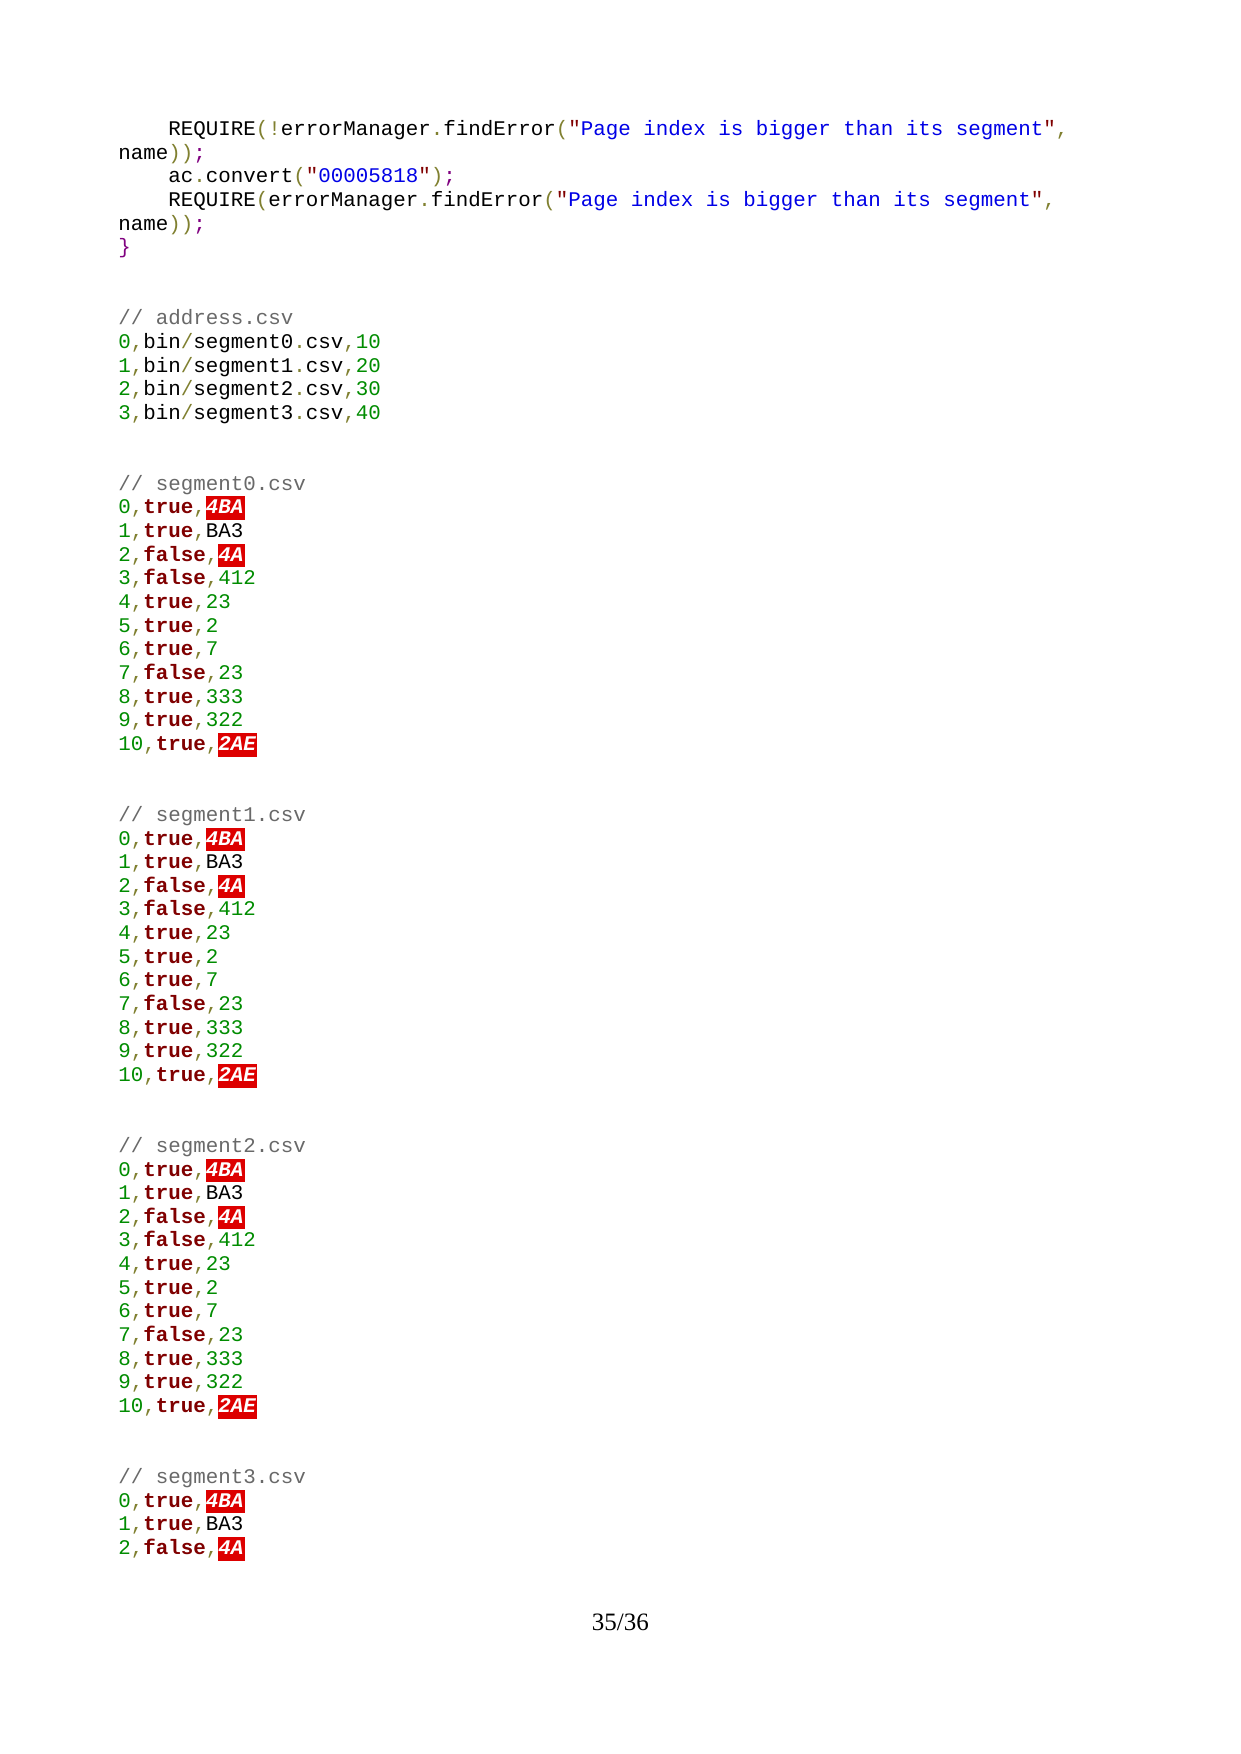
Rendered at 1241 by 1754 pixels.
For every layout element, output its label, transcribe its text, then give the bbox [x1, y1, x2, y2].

text 2,bin/segment2.csv,30 [118, 378, 1122, 402]
text 5,true,2 [118, 615, 1122, 638]
text // segment0.csv [118, 473, 1122, 496]
text 2,false,4A [118, 544, 1122, 567]
text 0,bin/segment0.csv,10 [118, 331, 1122, 354]
text 1,true,BA3 [118, 1513, 1122, 1537]
text 8,true,333 [118, 1017, 1122, 1040]
text // segment2.csv [118, 1135, 1122, 1158]
text 7,false,23 [118, 993, 1122, 1017]
text } [118, 236, 1122, 260]
text 1,bin/segment1.csv,20 [118, 354, 1122, 378]
text ac.convert("00005818"); [118, 165, 1122, 189]
text // segment1.csv [118, 804, 1122, 827]
text 2,false,4A [118, 1206, 1122, 1229]
text 2,false,4A [118, 875, 1122, 898]
text 9,true,322 [118, 1040, 1122, 1064]
text 8,true,333 [118, 1348, 1122, 1371]
text 0,true,4BA [118, 827, 1122, 851]
text 10,true,2AE [118, 733, 1122, 757]
text // address.csv [118, 307, 1122, 331]
text 4,true,23 [118, 591, 1122, 615]
text REQUIRE(!errorManager.findError("Page index is bigger than its segment", name)); [118, 118, 1122, 165]
text 9,true,322 [118, 1371, 1122, 1395]
text 6,true,7 [118, 1300, 1122, 1324]
text 1,true,BA3 [118, 1182, 1122, 1206]
text 3,false,412 [118, 567, 1122, 591]
text 4,true,23 [118, 1253, 1122, 1277]
text REQUIRE(errorManager.findError("Page index is bigger than its segment", name)); [118, 189, 1122, 236]
text 3,bin/segment3.csv,40 [118, 402, 1122, 426]
text // segment3.csv [118, 1466, 1122, 1489]
text 6,true,7 [118, 638, 1122, 662]
text 10,true,2AE [118, 1395, 1122, 1419]
text 1,true,BA3 [118, 851, 1122, 875]
text 7,false,23 [118, 662, 1122, 686]
text 7,false,23 [118, 1324, 1122, 1348]
text 1,true,BA3 [118, 520, 1122, 544]
text 0,true,4BA [118, 496, 1122, 520]
text 6,true,7 [118, 969, 1122, 993]
text 3,false,412 [118, 898, 1122, 922]
text 3,false,412 [118, 1229, 1122, 1253]
text 2,false,4A [118, 1537, 1122, 1561]
text 5,true,2 [118, 1277, 1122, 1300]
text 10,true,2AE [118, 1064, 1122, 1088]
text 0,true,4BA [118, 1489, 1122, 1513]
text 0,true,4BA [118, 1158, 1122, 1182]
text 4,true,23 [118, 922, 1122, 946]
text 9,true,322 [118, 709, 1122, 733]
text 5,true,2 [118, 946, 1122, 969]
text 8,true,333 [118, 686, 1122, 709]
